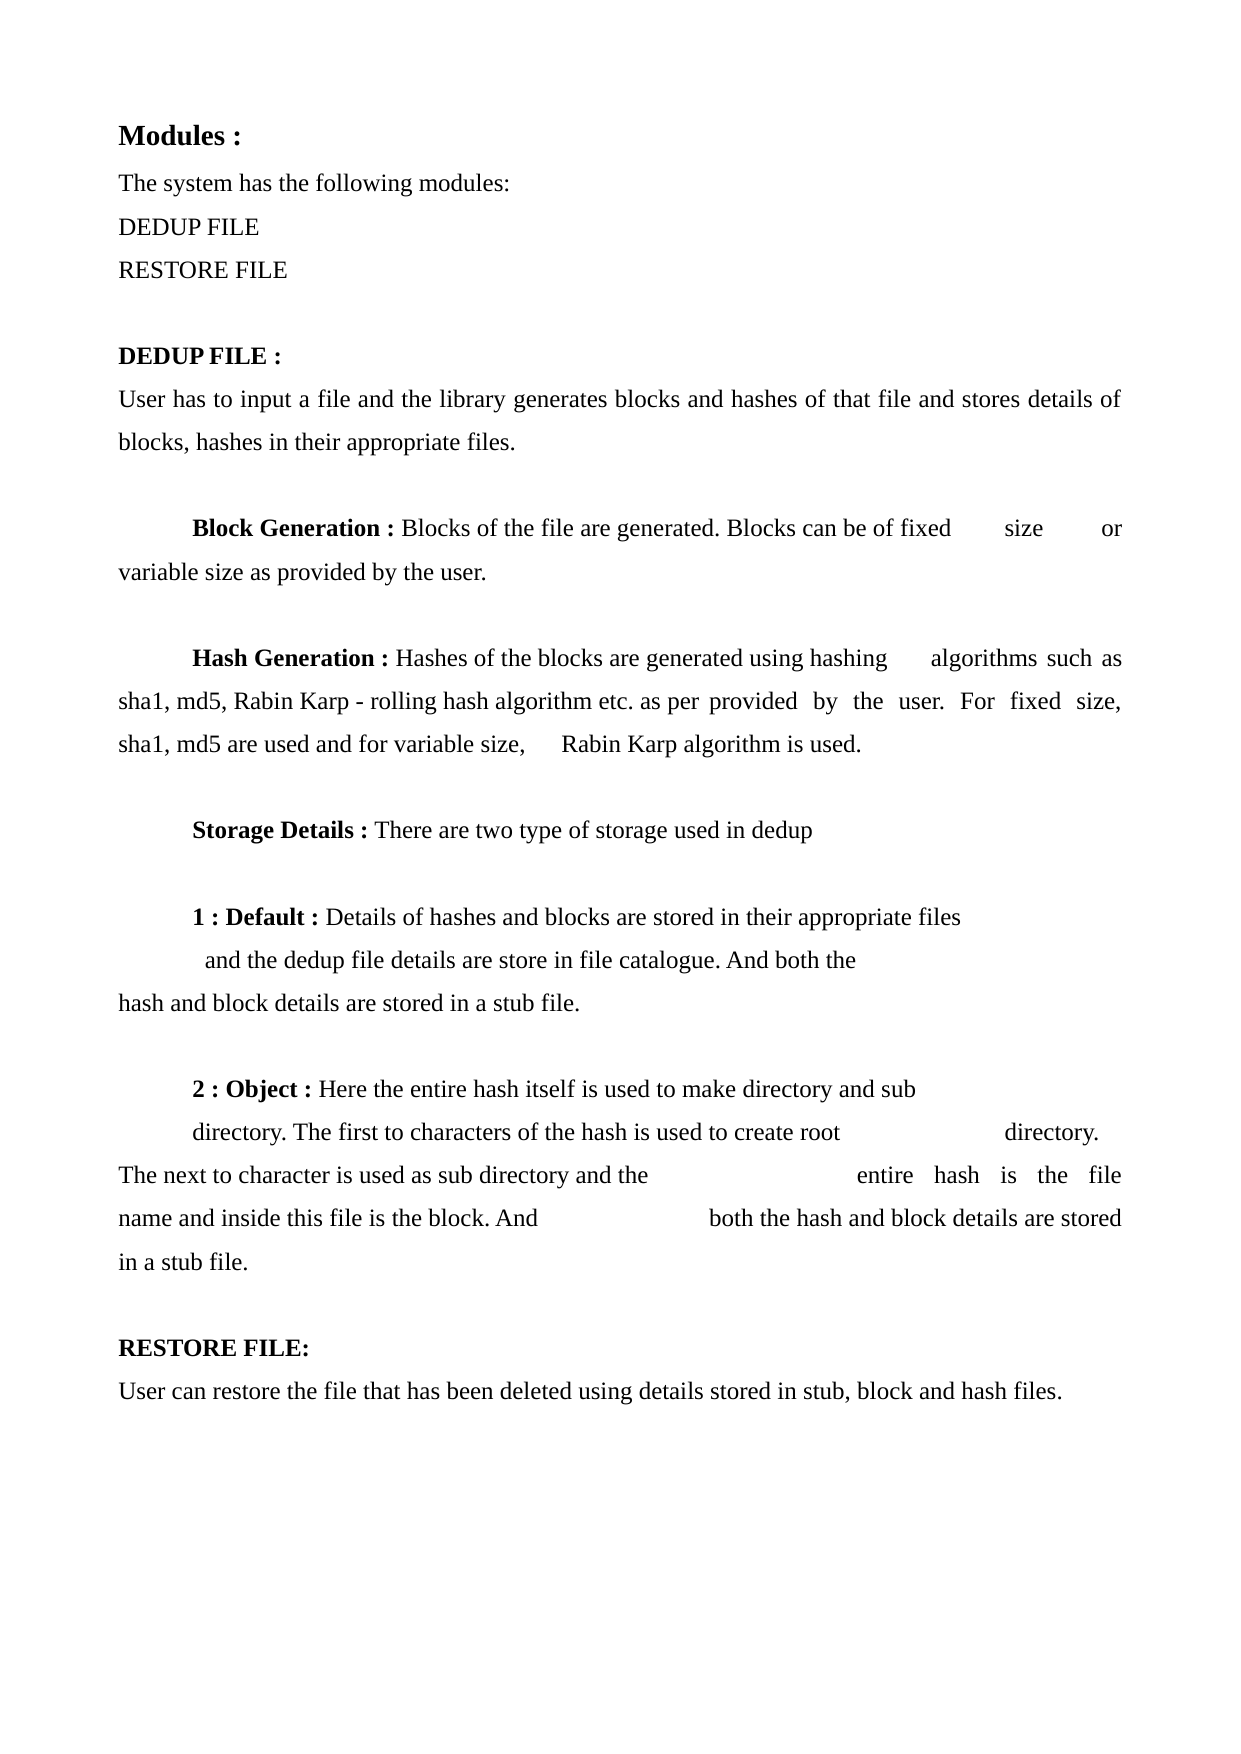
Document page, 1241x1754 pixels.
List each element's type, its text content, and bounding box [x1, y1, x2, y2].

text User can restore the file that has been deleted using details stored in stub, block and hash files. [118, 1376, 1122, 1405]
text RESTORE FILE: [118, 1333, 1122, 1362]
text 2 : Object : Here the entire hash itself is used to make directory and sub directory. The first to characters of the hash is used to create root directory. The next to character is used as sub directory and the entire hash is the file name and inside this file is the block. And both the hash and block details are stored in a stub file. [118, 1074, 1122, 1275]
text 1 : Default : Details of hashes and blocks are stored in their appropriate files and the dedup file details are store in file catalogue. And both the hash and block details are stored in a stub file. [118, 902, 1122, 1017]
text The system has the following modules: [118, 168, 1122, 197]
text DEDUP FILE : [118, 341, 1122, 370]
text RESTORE FILE [118, 255, 1122, 283]
text Storage Details : There are two type of storage used in dedup [118, 815, 1122, 844]
text User has to input a file and the library generates blocks and hashes of that file and stores details of blocks, hashes in their appropriate files. [118, 384, 1122, 456]
text Hash Generation : Hashes of the blocks are generated using hashing algorithms such as sha1, md5, Rabin Karp - rolling hash algorithm etc. as per provided by the user. For fixed size, sha1, md5 are used and for variable size, Rabin Karp algorithm is used. [118, 643, 1122, 758]
text Block Generation : Blocks of the file are generated. Blocks can be of fixed size or variable size as provided by the user. [118, 513, 1122, 585]
text DEDUP FILE [118, 212, 1122, 240]
text Modules : [118, 118, 1122, 152]
